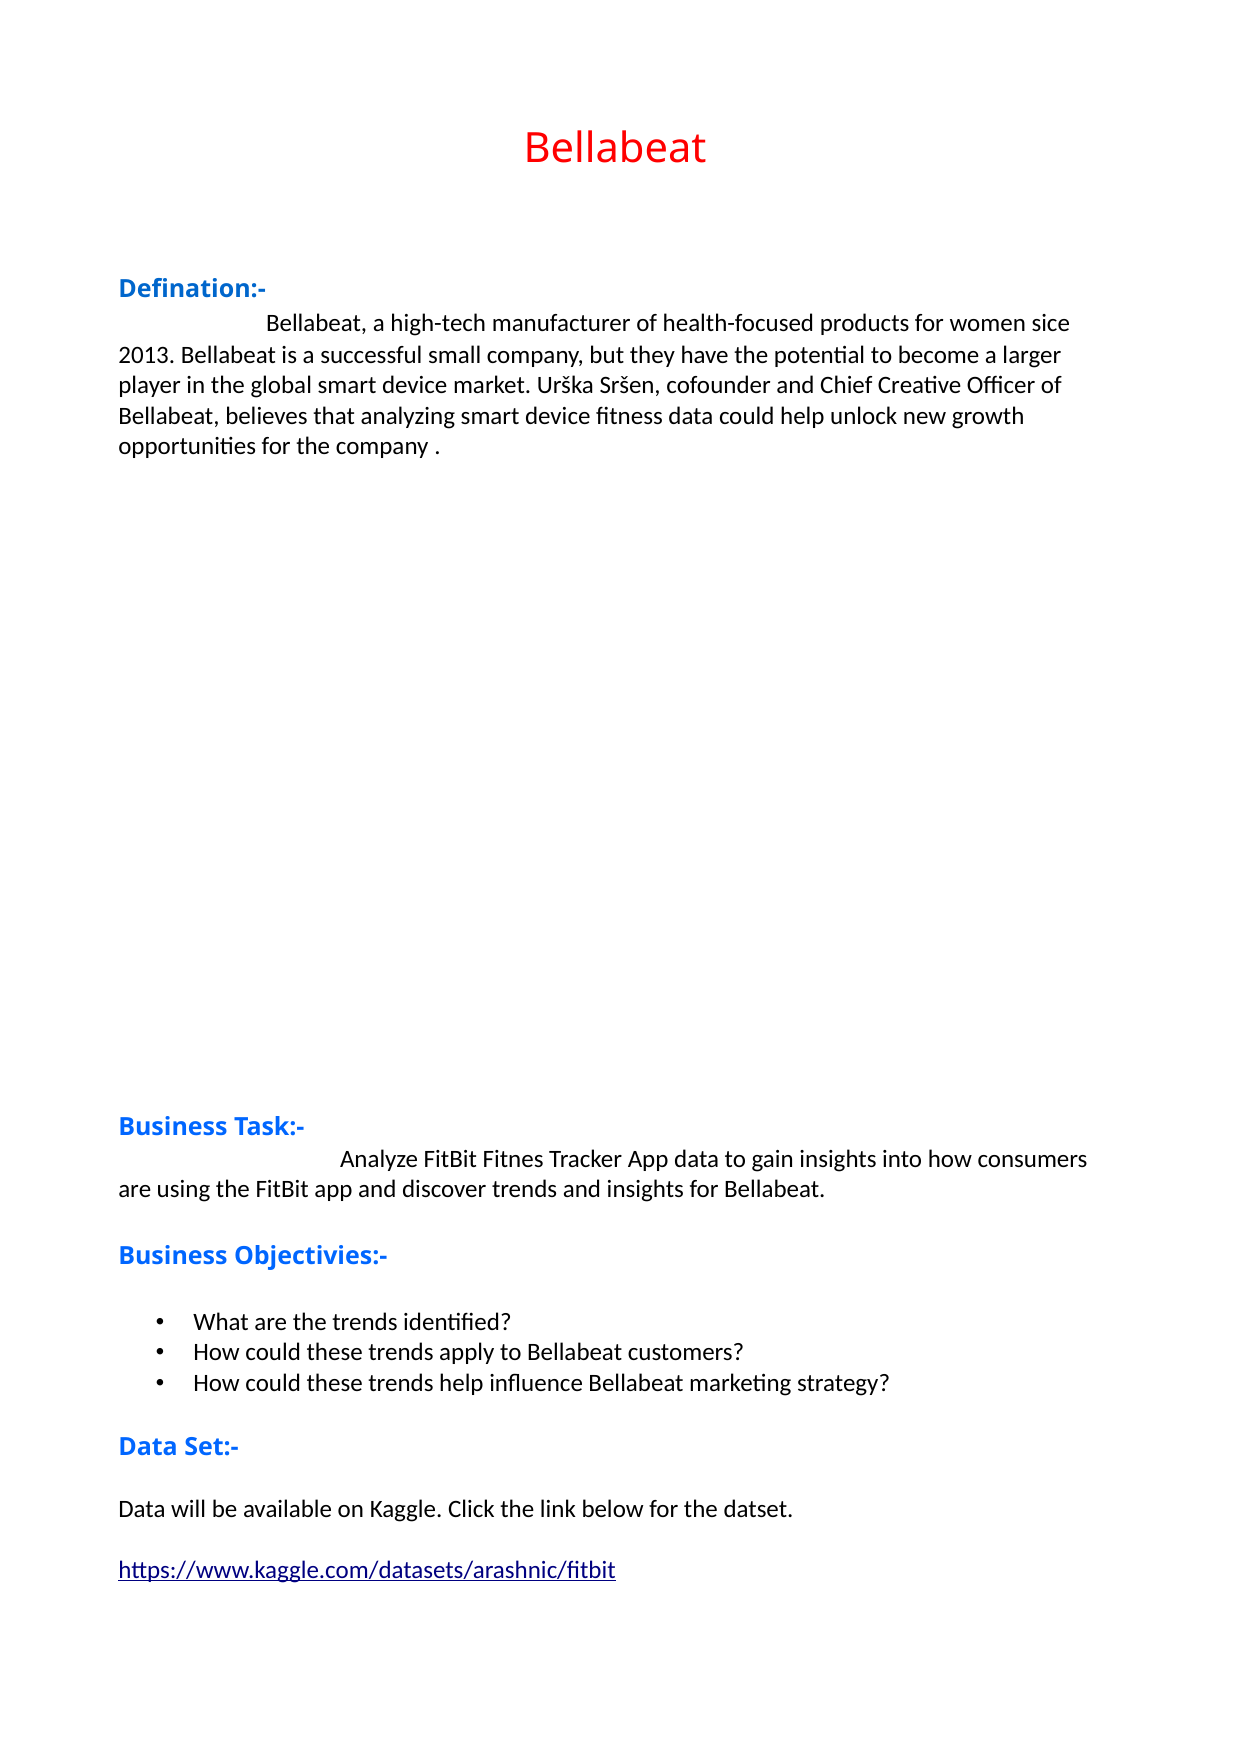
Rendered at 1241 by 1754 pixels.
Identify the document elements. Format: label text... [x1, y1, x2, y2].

text Data Set:- [118, 1428, 1122, 1462]
text Bellabeat [118, 118, 1122, 175]
text Analyze FitBit Fitnes Tracker App data to gain insights into how consumers are using the FitBit app and discover trends and insights for Bellabeat. [118, 1143, 1122, 1204]
list What are the trends identified? [156, 1306, 1122, 1337]
text https://www.kaggle.com/datasets/arashnic/fitbit [118, 1554, 1122, 1584]
text Defination:- [118, 271, 1122, 305]
text Data will be available on Kaggle. Click the link below for the datset. [118, 1493, 1122, 1523]
text Business Task:- [118, 1109, 1122, 1143]
text Business Objectivies:- [118, 1238, 1122, 1272]
list How could these trends help influence Bellabeat marketing strategy? [156, 1367, 1122, 1398]
list How could these trends apply to Bellabeat customers? [156, 1337, 1122, 1367]
text Bellabeat, a high-tech manufacturer of health-focused products for women sice 2013. Bellabeat is a successful small company, but they have the potential to become a larger player in the global smart device market. Urška Sršen, cofounder and Chief Creative Officer of Bellabeat, believes that analyzing smart device fitness data could help unlock new growth opportunities for the company . [118, 305, 1122, 461]
